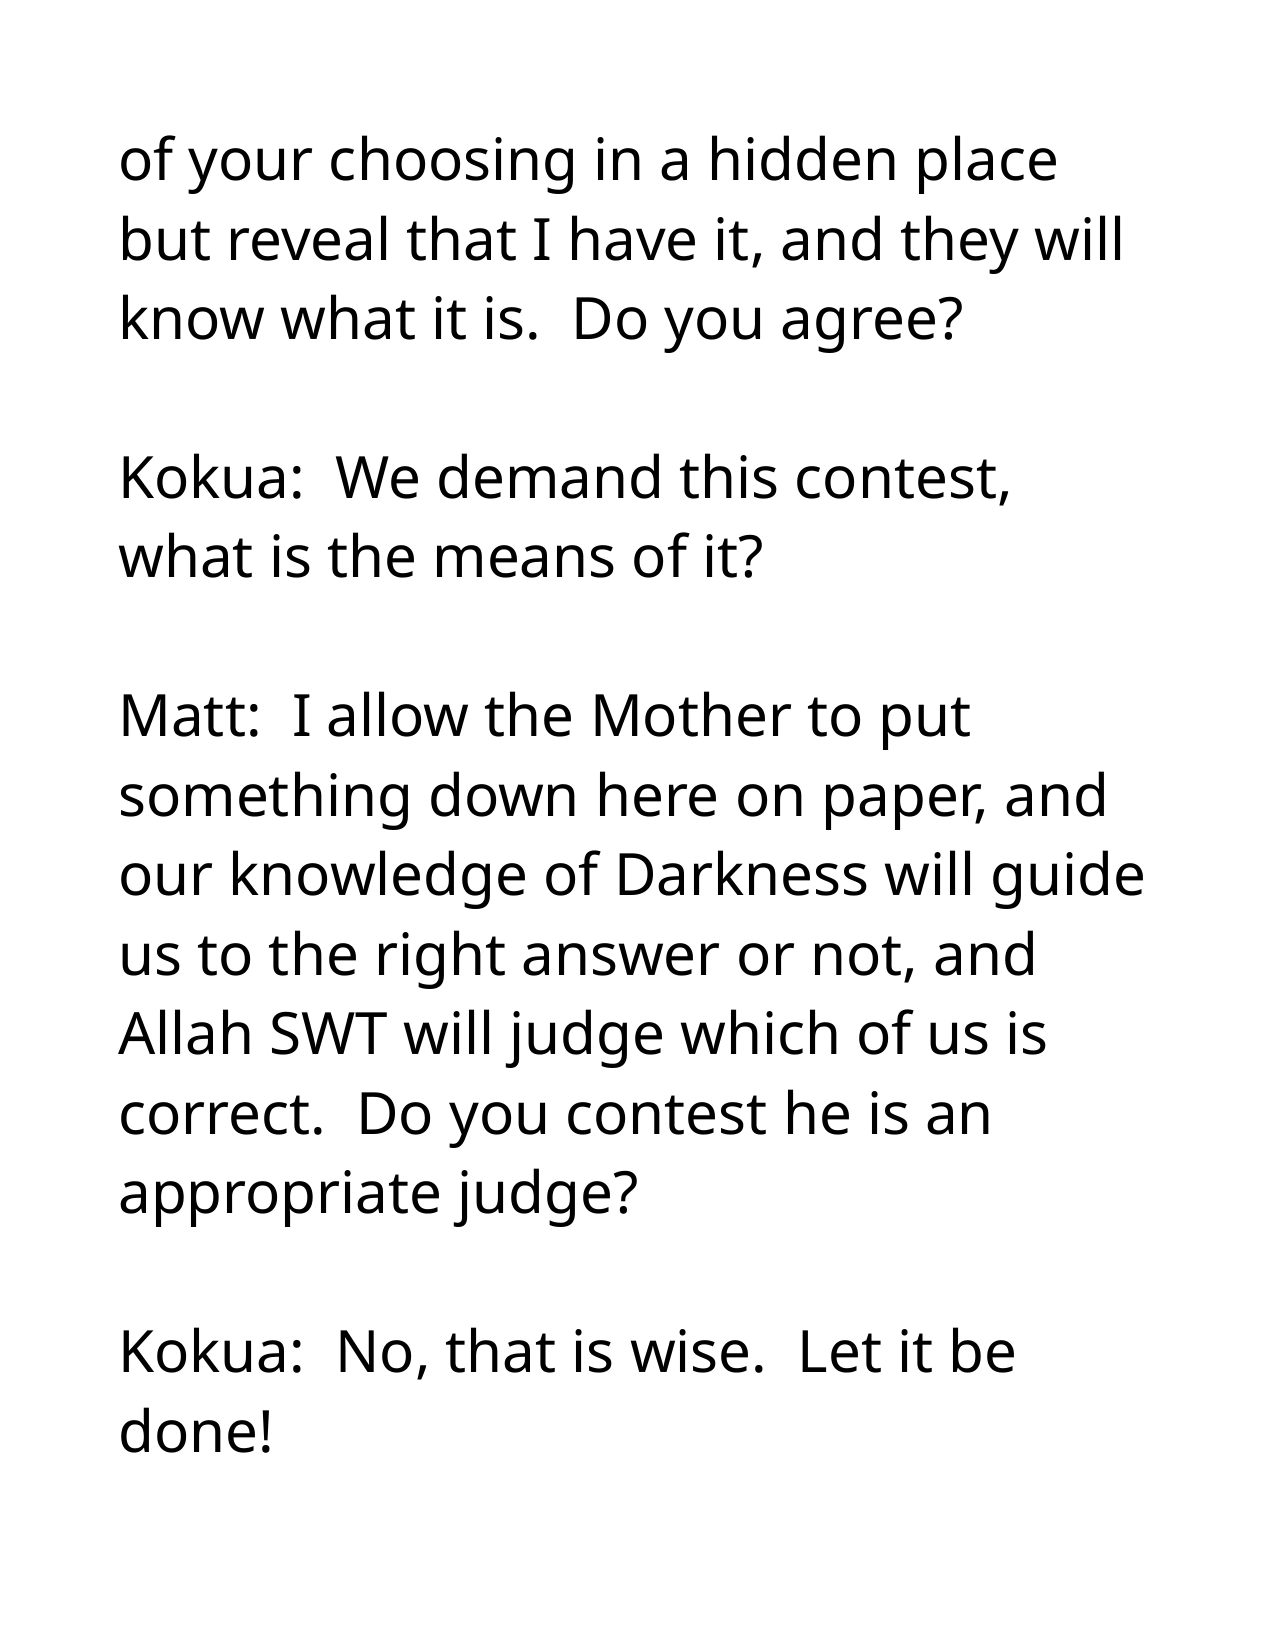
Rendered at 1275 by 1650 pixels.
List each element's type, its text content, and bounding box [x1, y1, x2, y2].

text Kokua: We demand this contest, what is the means of it? [118, 436, 1157, 595]
text of your choosing in a hidden place but reveal that I have it, and they will know what it is. Do you agree? [118, 118, 1157, 357]
text Matt: I allow the Mother to put something down here on paper, and our knowledge of Darkness will guide us to the right answer or not, and Allah SWT will judge which of us is correct. Do you contest he is an appropriate judge? [118, 674, 1157, 1231]
text Kokua: No, that is wise. Let it be done! [118, 1310, 1157, 1469]
